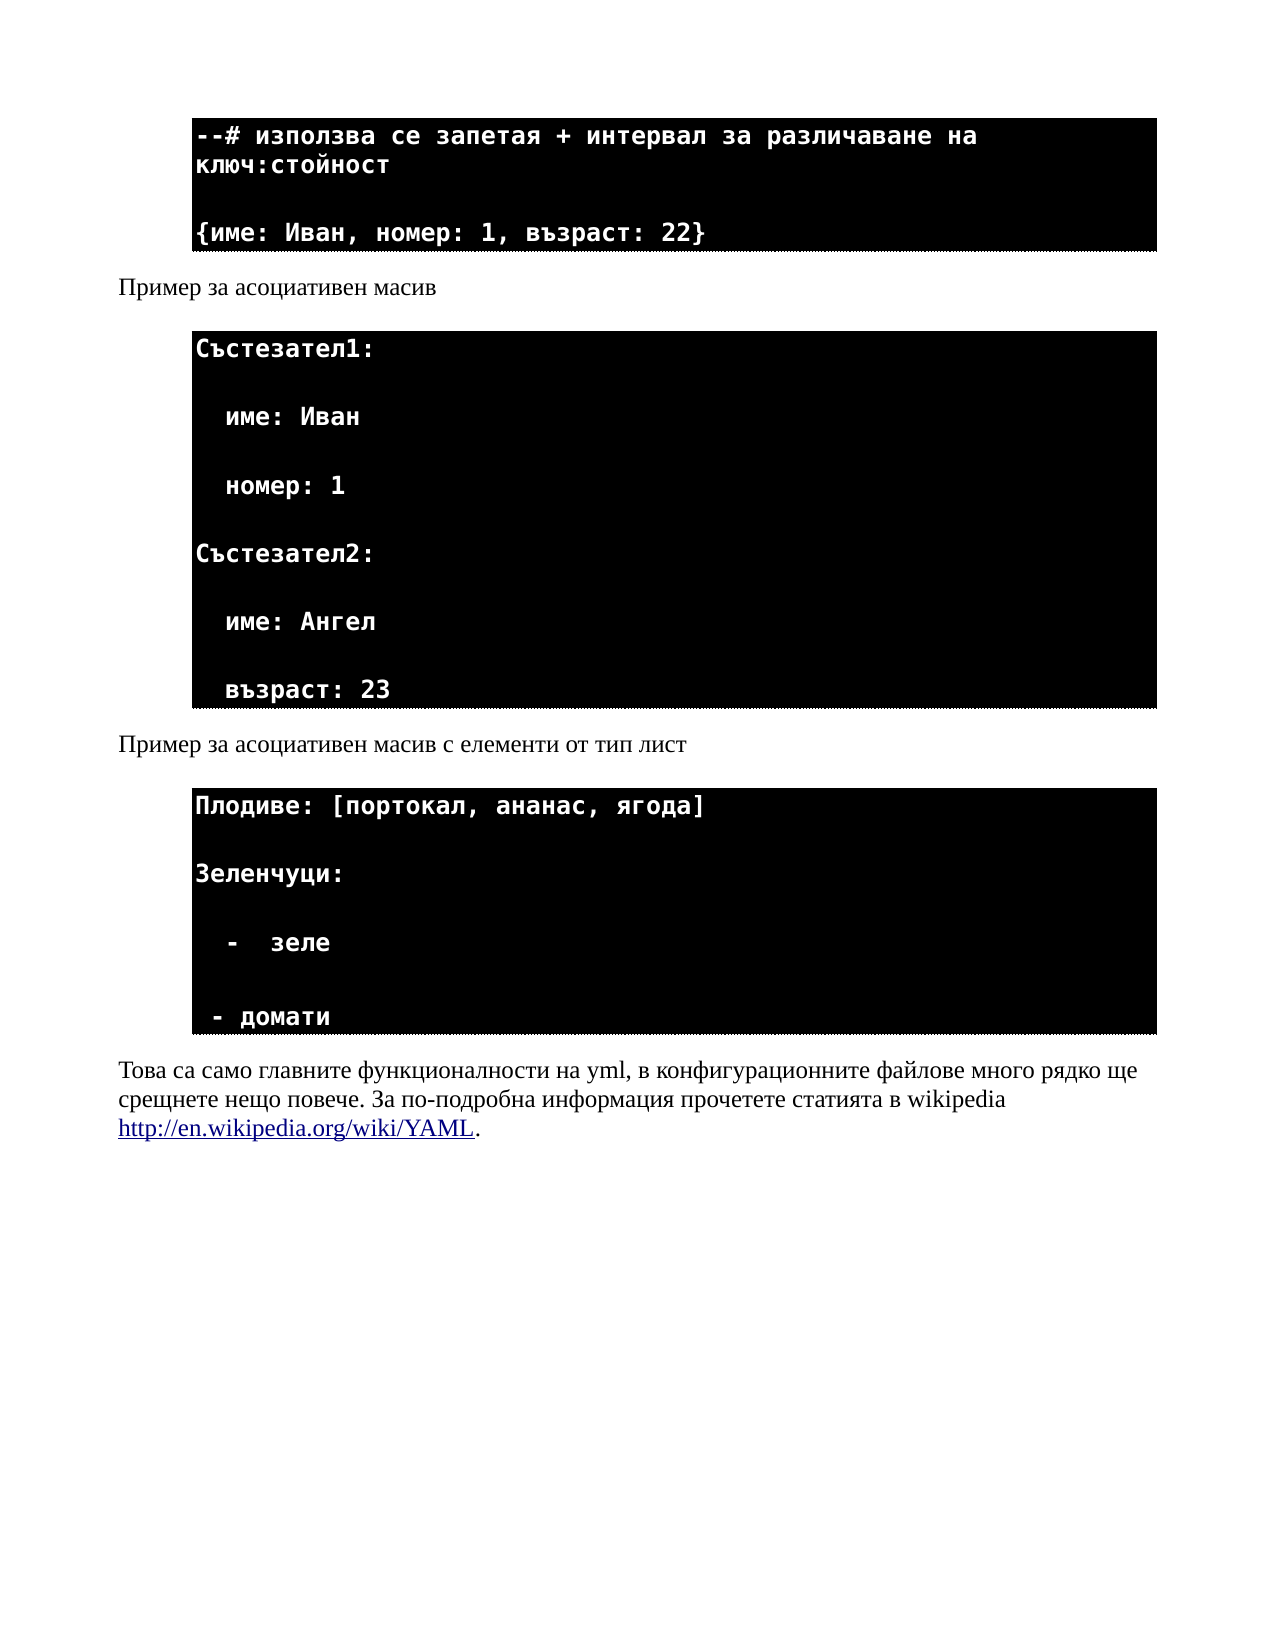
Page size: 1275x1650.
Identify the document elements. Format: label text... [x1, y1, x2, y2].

text Това са само главните функционалности на yml, в конфигурационните файлове много рядко ще срещнете нещо повече. За по-подробна информация прочетете статията в wikipedia http://en.wikipedia.org/wiki/YAML. [118, 1056, 1157, 1142]
text име: Иван [192, 399, 1157, 432]
text {име: Иван, номер: 1, възраст: 22} [192, 216, 1157, 251]
text Пример за асоциативен масив с елементи от тип лист [118, 729, 1157, 758]
text Пример за асоциативен масив [118, 272, 1157, 301]
text --# използва се запетая + интервал за различаване на ключ:стойност [192, 118, 1157, 179]
text възраст: 23 [192, 672, 1157, 708]
text Състезател1: [192, 331, 1157, 363]
text Състезател2: [192, 536, 1157, 568]
list - домати [192, 999, 1157, 1034]
text Плодиве: [портокал, ананас, ягода] [192, 788, 1157, 820]
text име: Ангел [192, 604, 1157, 636]
text - зеле [192, 924, 1157, 960]
text Зеленчуци: [192, 856, 1157, 889]
text номер: 1 [192, 468, 1157, 500]
